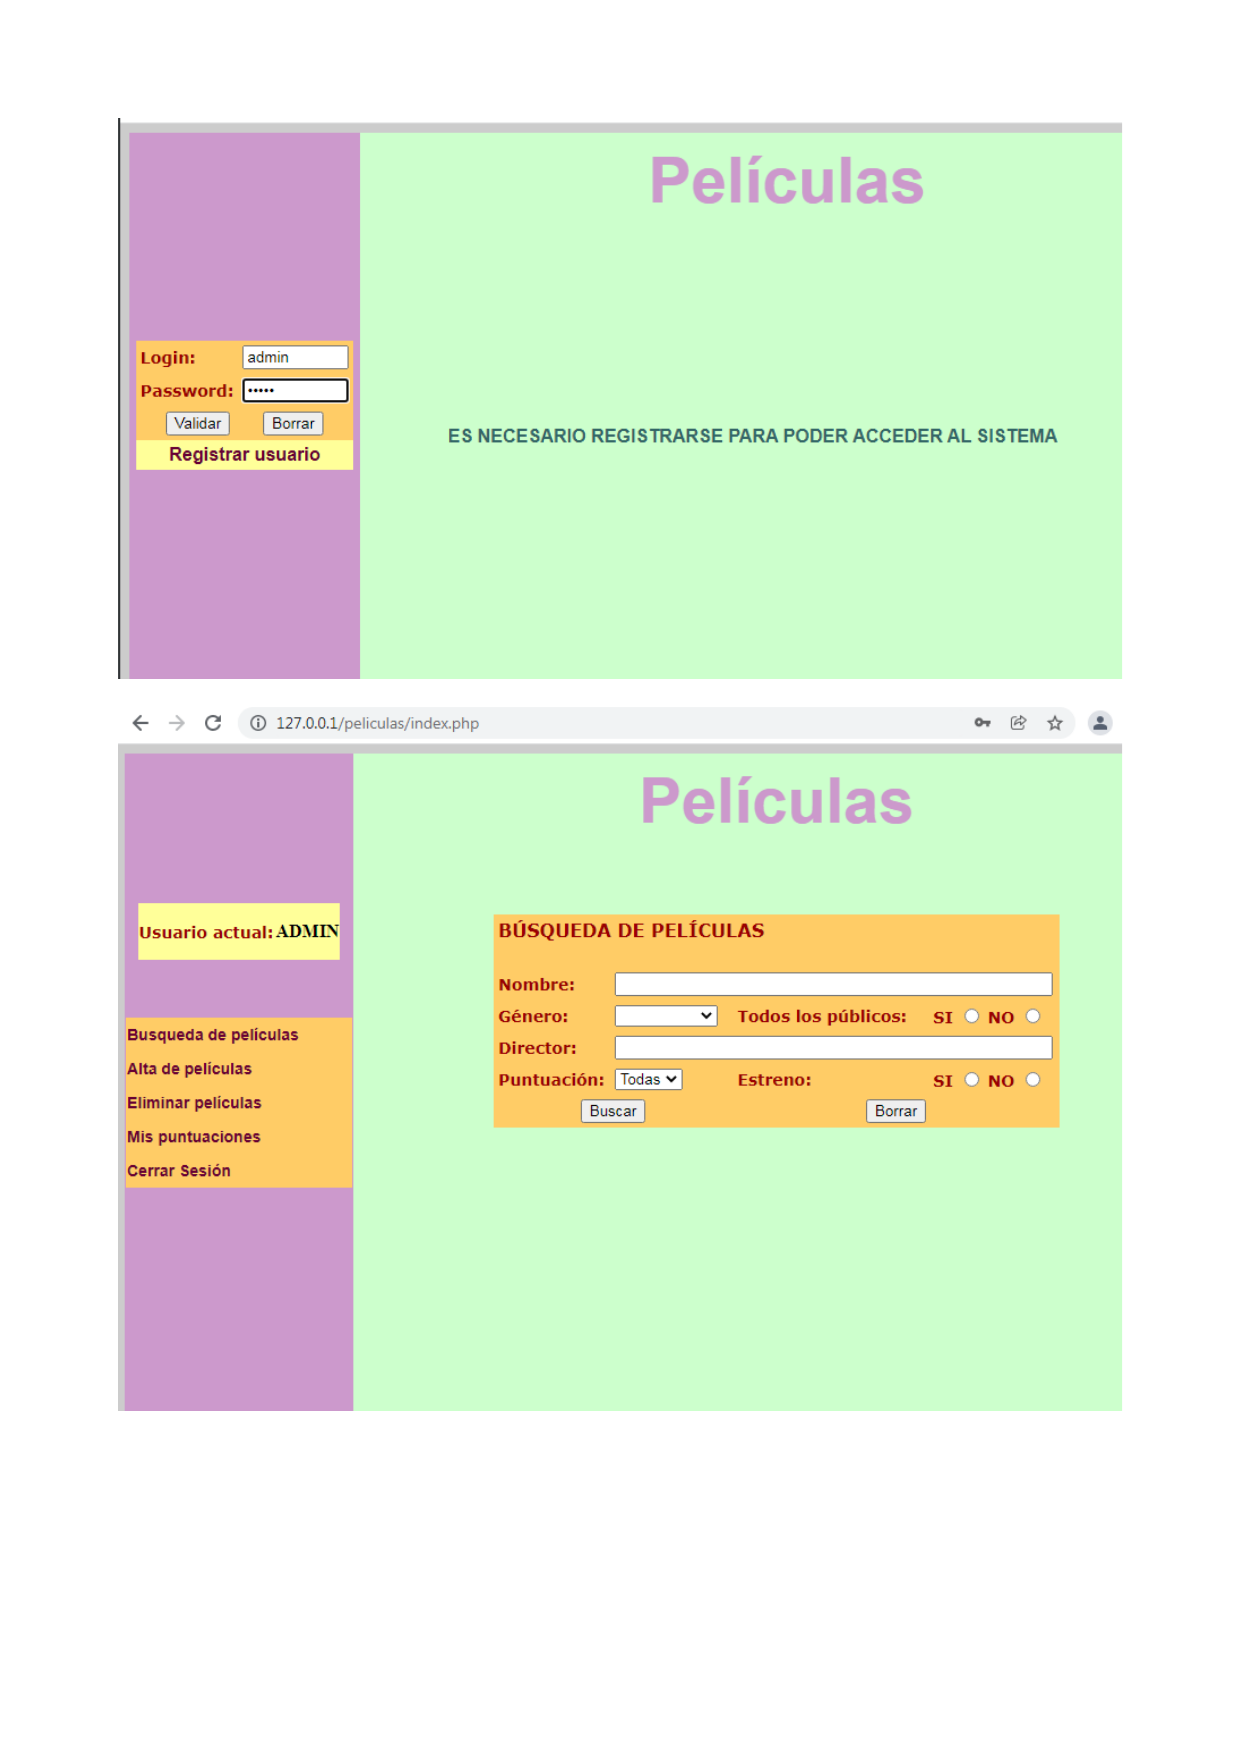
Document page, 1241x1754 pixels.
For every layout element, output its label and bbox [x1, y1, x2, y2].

picture [118, 707, 1123, 1411]
picture [118, 118, 1123, 679]
